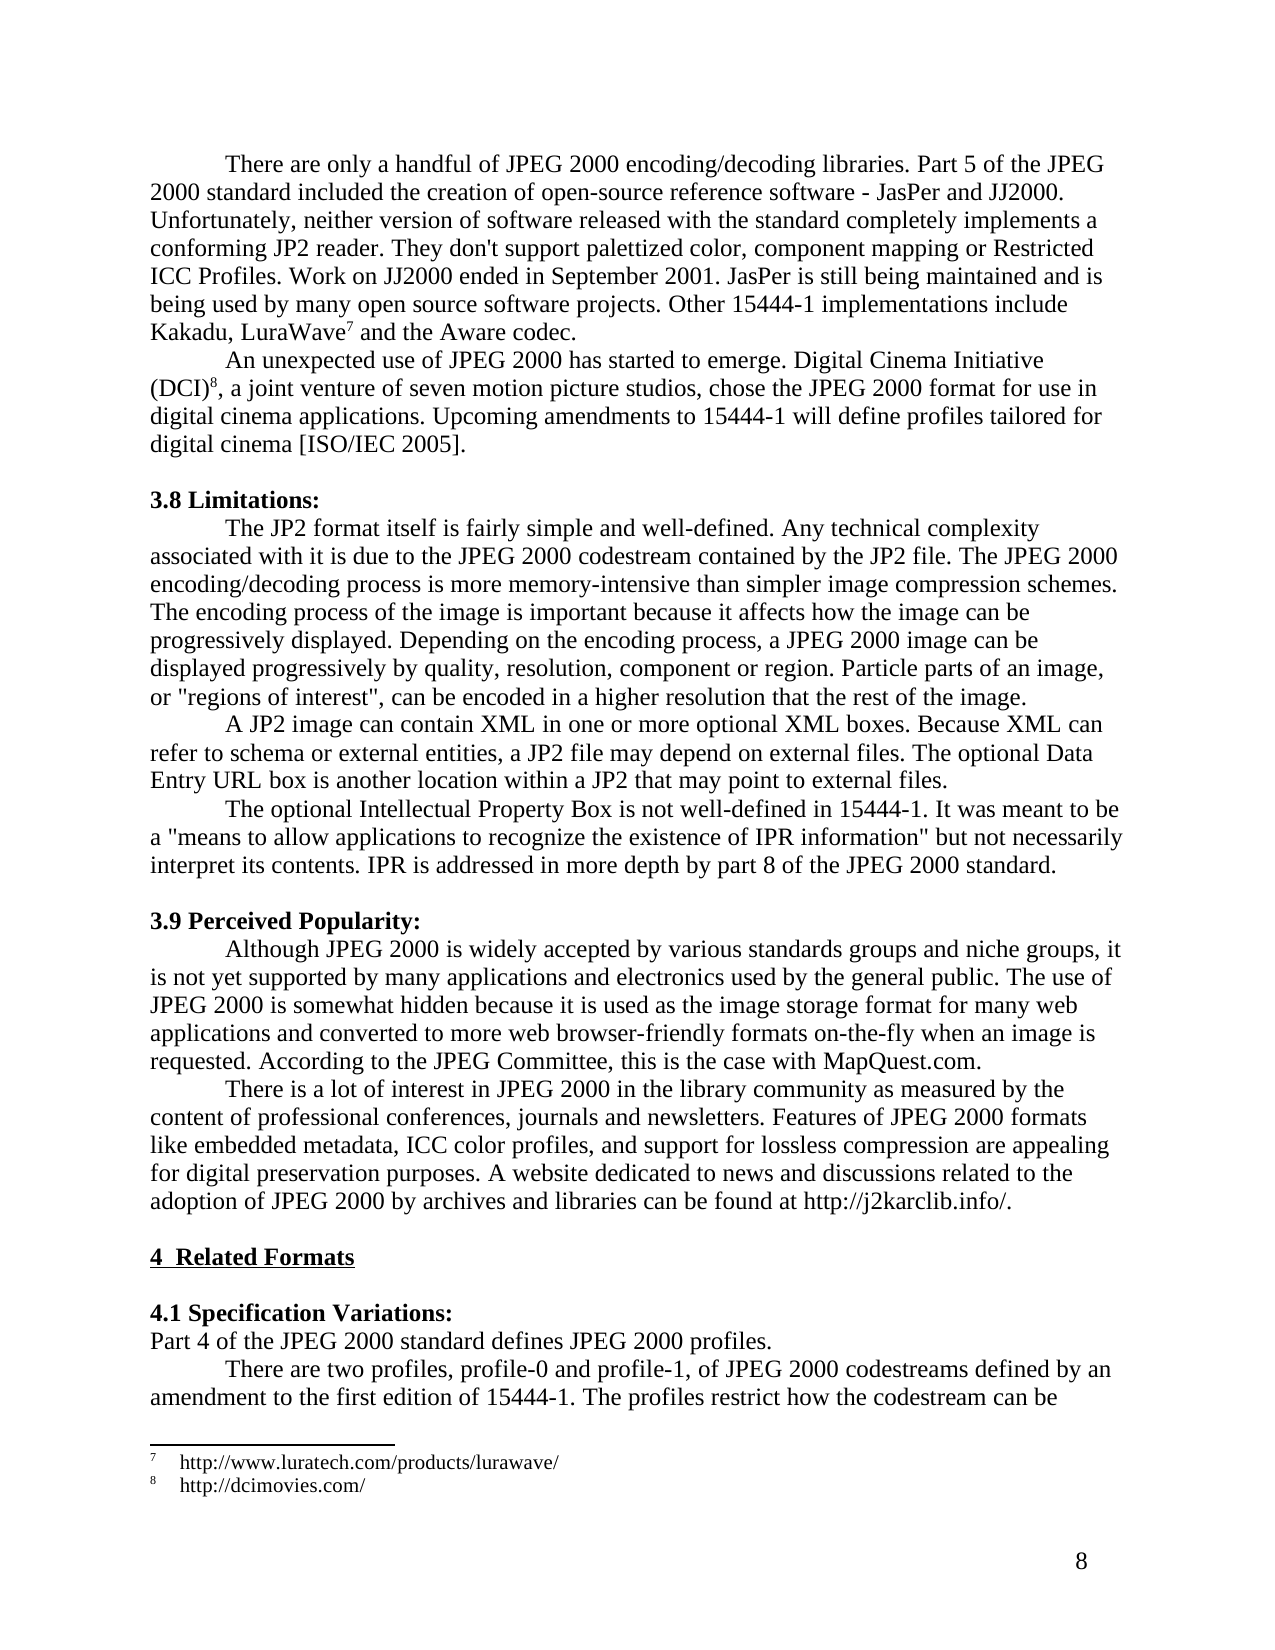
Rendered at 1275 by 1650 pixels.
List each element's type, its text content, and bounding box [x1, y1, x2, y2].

text The JP2 format itself is fairly simple and well-defined. Any technical complexity associated with it is due to the JPEG 2000 codestream contained by the JP2 file. The JPEG 2000 encoding/decoding process is more memory-intensive than simpler image compression schemes. The encoding process of the image is important because it affects how the image can be progressively displayed. Depending on the encoding process, a JPEG 2000 image can be displayed progressively by quality, resolution, component or region. Particle parts of an image, or "regions of interest", can be encoded in a higher resolution that the rest of the image. [150, 514, 1125, 710]
text A JP2 image can contain XML in one or more optional XML boxes. Because XML can refer to schema or external entities, a JP2 file may depend on external files. The optional Data Entry URL box is another location within a JP2 that may point to external files. [150, 710, 1125, 794]
text There are only a handful of JPEG 2000 encoding/decoding libraries. Part 5 of the JPEG 2000 standard included the creation of open-source reference software - JasPer and JJ2000. Unfortunately, neither version of software released with the standard completely implements a conforming JP2 reader. They don't support palettized color, component mapping or Restricted ICC Profiles. Work on JJ2000 ended in September 2001. JasPer is still being maintained and is being used by many open source software projects. Other 15444-1 implementations include Kakadu, LuraWave and the Aware codec. [150, 150, 1125, 346]
text Part 4 of the JPEG 2000 standard defines JPEG 2000 profiles. [150, 1327, 1125, 1355]
text An unexpected use of JPEG 2000 has started to emerge. Digital Cinema Initiative (DCI), a joint venture of seven motion picture studios, chose the JPEG 2000 format for use in digital cinema applications. Upcoming amendments to 15444-1 will define profiles tailored for digital cinema [ISO/IEC 2005]. [150, 346, 1125, 458]
text 4.1 Specification Variations: [150, 1299, 1125, 1327]
text http://dcimovies.com/ [150, 1474, 1125, 1497]
text There is a lot of interest in JPEG 2000 in the library community as measured by the content of professional conferences, journals and newsletters. Features of JPEG 2000 formats like embedded metadata, ICC color profiles, and support for lossless compression are appealing for digital preservation purposes. A website dedicated to news and discussions related to the adoption of JPEG 2000 by archives and libraries can be found at http://j2karclib.info/. [150, 1075, 1125, 1215]
text The optional Intellectual Property Box is not well-defined in 15444-1. It was meant to be a "means to allow applications to recognize the existence of IPR information" but not necessarily interpret its contents. IPR is addressed in more depth by part 8 of the JPEG 2000 standard. [150, 794, 1125, 878]
text 3.8 Limitations: [150, 486, 1125, 514]
text There are two profiles, profile-0 and profile-1, of JPEG 2000 codestreams defined by an amendment to the first edition of 15444-1. The profiles restrict how the codestream can be [150, 1355, 1125, 1411]
text 3.9 Perceived Popularity: [150, 907, 1125, 934]
text http://www.luratech.com/products/lurawave/ [150, 1451, 1125, 1474]
text Although JPEG 2000 is widely accepted by various standards groups and niche groups, it is not yet supported by many applications and electronics used by the general public. The use of JPEG 2000 is somewhat hidden because it is used as the image storage format for many web applications and converted to more web browser-friendly formats on-the-fly when an image is requested. According to the JPEG Committee, this is the case with MapQuest.com. [150, 934, 1125, 1075]
list 4 Related Formats [150, 1243, 1125, 1271]
